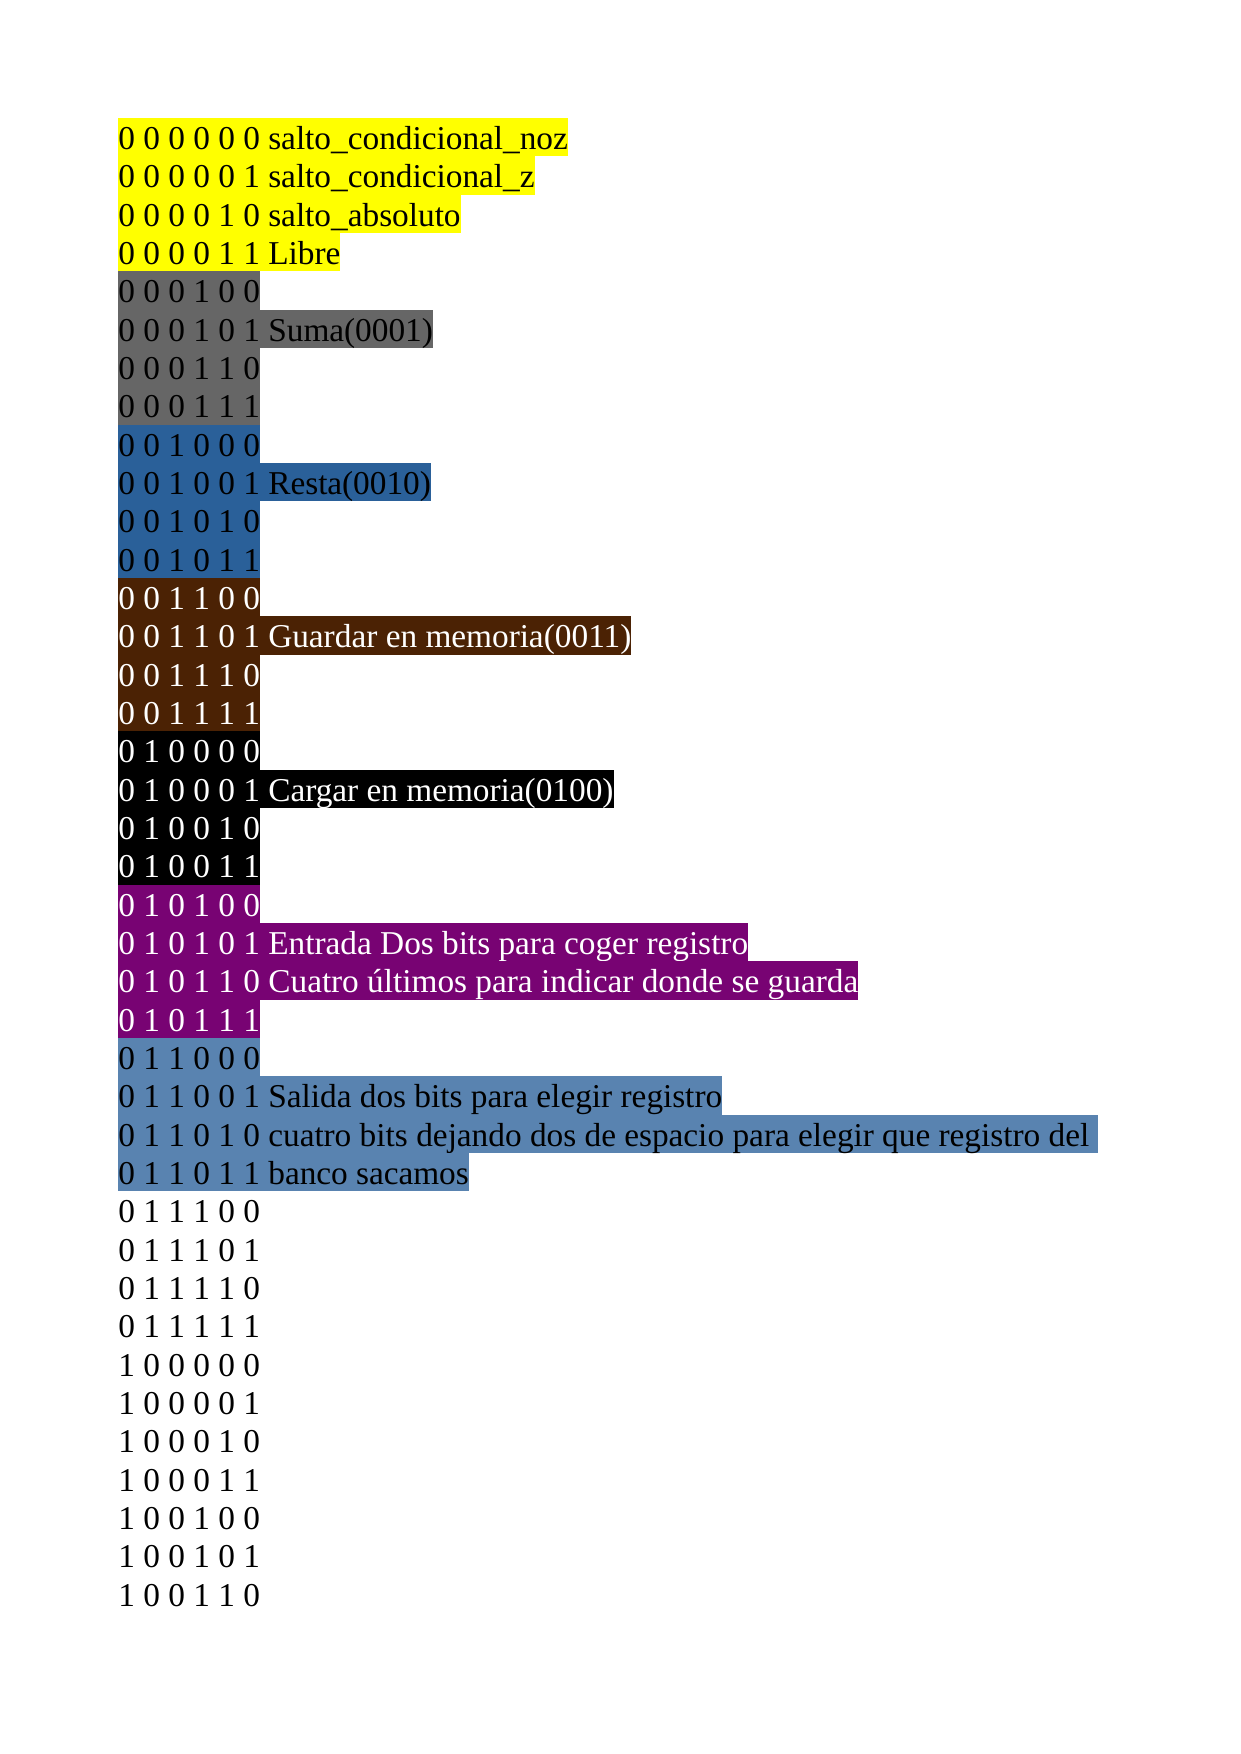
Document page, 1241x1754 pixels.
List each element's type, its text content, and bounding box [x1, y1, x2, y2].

text 0 0 0 0 0 0 salto_condicional_noz [118, 118, 1122, 156]
text 0 0 1 0 1 0 [118, 501, 1122, 540]
text 0 1 0 0 0 1 Cargar en memoria(0100) [118, 770, 1122, 808]
text 0 1 0 0 1 1 [118, 846, 1122, 885]
text 0 0 1 1 1 0 [118, 655, 1122, 693]
text 0 0 1 1 0 0 [118, 578, 1122, 616]
text 0 0 0 1 1 1 [118, 386, 1122, 425]
text 0 1 1 1 0 1 [118, 1230, 1122, 1268]
text 0 0 0 0 1 1 Libre [118, 233, 1122, 271]
text 0 0 1 1 0 1 Guardar en memoria(0011) [118, 616, 1122, 655]
text 0 1 1 0 1 1 banco sacamos [118, 1153, 1122, 1191]
text 0 0 0 1 0 0 [118, 271, 1122, 310]
text 0 0 1 1 1 1 [118, 693, 1122, 731]
text 0 0 0 1 1 0 [118, 348, 1122, 386]
text 0 1 1 1 1 0 [118, 1268, 1122, 1306]
text 0 1 1 1 1 1 [118, 1306, 1122, 1345]
text 0 1 0 1 0 1 Entrada Dos bits para coger registro [118, 923, 1122, 961]
text 1 0 0 0 0 1 [118, 1383, 1122, 1421]
text 0 0 0 0 0 1 salto_condicional_z [118, 156, 1122, 195]
text 0 1 0 1 1 1 [118, 1000, 1122, 1038]
text 0 1 1 1 0 0 [118, 1191, 1122, 1230]
text 0 1 0 0 0 0 [118, 731, 1122, 770]
text 0 1 0 1 1 0 Cuatro últimos para indicar donde se guarda [118, 961, 1122, 1000]
text 0 0 0 1 0 1 Suma(0001) [118, 310, 1122, 348]
text 0 1 0 0 1 0 [118, 808, 1122, 846]
text 0 0 1 0 0 1 Resta(0010) [118, 463, 1122, 501]
text 1 0 0 0 1 1 [118, 1460, 1122, 1498]
text 0 1 1 0 0 0 [118, 1038, 1122, 1076]
text 1 0 0 0 0 0 [118, 1345, 1122, 1383]
text 1 0 0 0 1 0 [118, 1421, 1122, 1460]
text 1 0 0 1 0 1 [118, 1536, 1122, 1575]
text 0 1 1 0 1 0 cuatro bits dejando dos de espacio para elegir que registro del [118, 1115, 1122, 1153]
text 0 0 0 0 1 0 salto_absoluto [118, 195, 1122, 233]
text 1 0 0 1 0 0 [118, 1498, 1122, 1536]
text 0 1 1 0 0 1 Salida dos bits para elegir registro [118, 1076, 1122, 1115]
text 0 0 1 0 0 0 [118, 425, 1122, 463]
text 0 1 0 1 0 0 [118, 885, 1122, 923]
text 1 0 0 1 1 0 [118, 1575, 1122, 1613]
text 0 0 1 0 1 1 [118, 540, 1122, 578]
